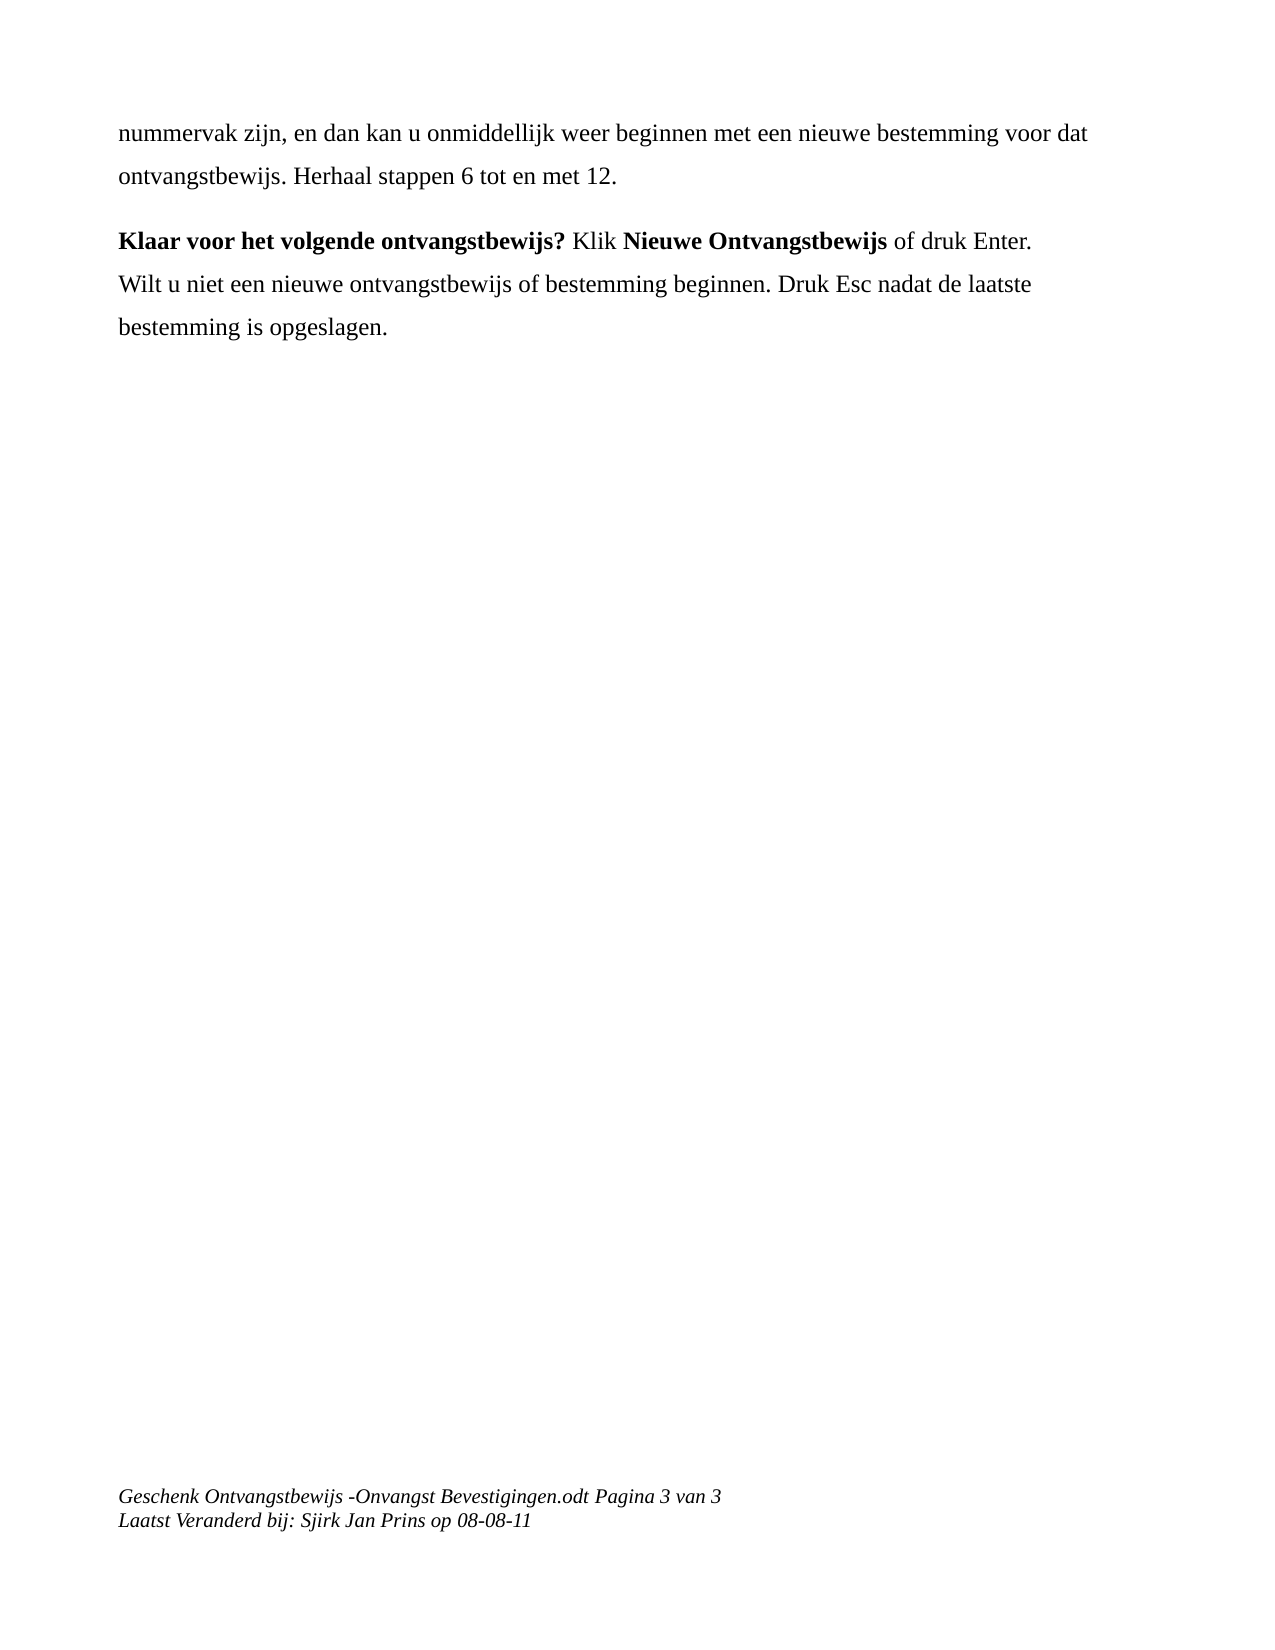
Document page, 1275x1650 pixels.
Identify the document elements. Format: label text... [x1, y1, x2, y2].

text nummervak zijn, en dan kan u onmiddellijk weer beginnen met een nieuwe bestemming voor dat ontvangstbewijs. Herhaal stappen 6 tot en met 12. [118, 118, 1157, 190]
text Klaar voor het volgende ontvangstbewijs? Klik Nieuwe Ontvangstbewijs of druk Enter. [118, 226, 1157, 255]
text Wilt u niet een nieuwe ontvangstbewijs of bestemming beginnen. Druk Esc nadat de laatste bestemming is opgeslagen. [118, 269, 1157, 341]
